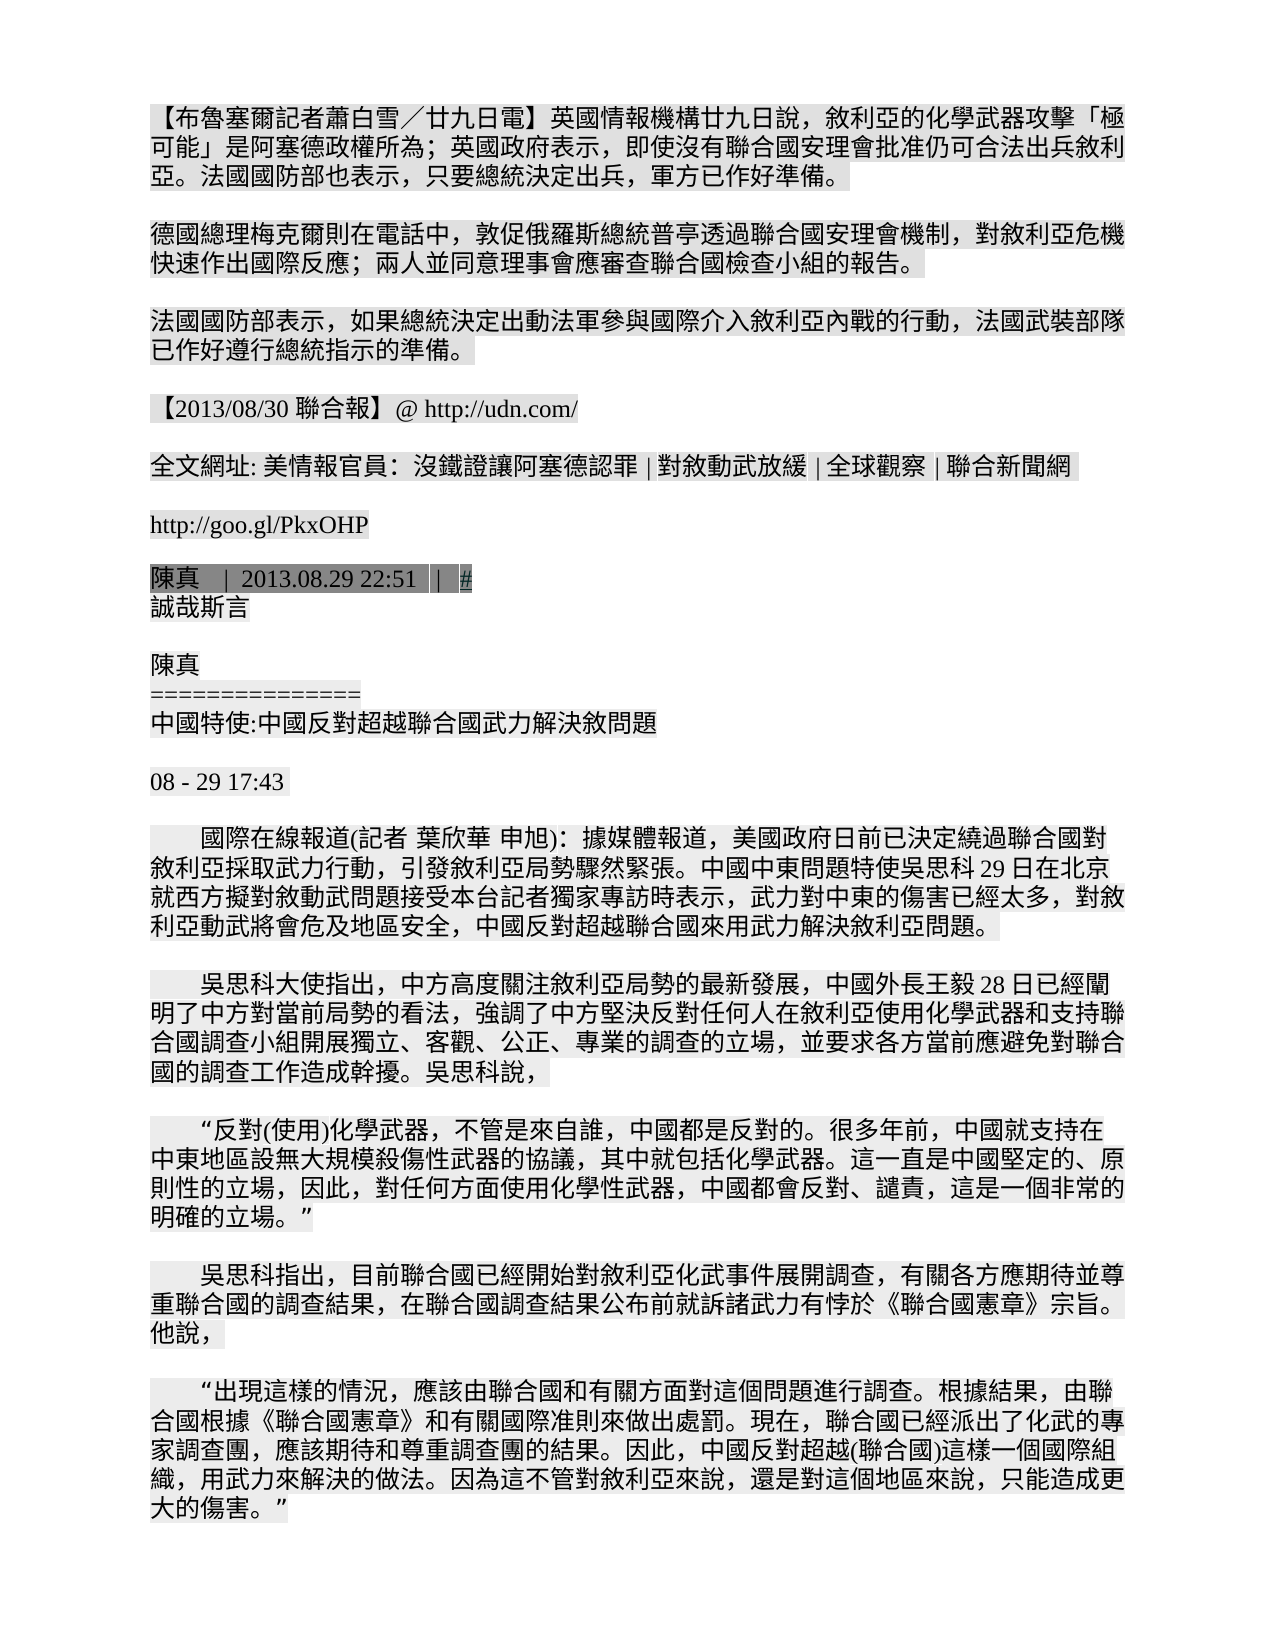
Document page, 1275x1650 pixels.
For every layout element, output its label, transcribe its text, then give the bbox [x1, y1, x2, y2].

text 【布魯塞爾記者蕭白雪／廿九日電】英國情報機構廿九日說，敘利亞的化學武器攻擊「極可能」是阿塞德政權所為；英國政府表示，即使沒有聯合國安理會批准仍可合法出兵敘利亞。法國國防部也表示，只要總統決定出兵，軍方已作好準備。 德國總理梅克爾則在電話中，敦促俄羅斯總統普亭透過聯合國安理會機制，對敘利亞危機快速作出國際反應；兩人並同意理事會應審查聯合國檢查小組的報告。 法國國防部表示，如果總統決定出動法軍參與國際介入敘利亞內戰的行動，法國武裝部隊已作好遵行總統指示的準備。 【2013/08/30 聯合報】@ http://udn.com/ 全文網址: 美情報官員：沒鐵證讓阿塞德認罪 | 對敘動武放緩 | 全球觀察 | 聯合新聞網 http://goo.gl/PkxOHP [150, 75, 1125, 539]
text 誠哉斯言 陳真 =============== 中國特使:中國反對超越聯合國武力解決敘問題 08 - 29 17:43 國際在線報道(記者 葉欣華 申旭)：據媒體報道，美國政府日前已決定繞過聯合國對敘利亞採取武力行動，引發敘利亞局勢驟然緊張。中國中東問題特使吳思科29日在北京就西方擬對敘動武問題接受本台記者獨家專訪時表示，武力對中東的傷害已經太多，對敘利亞動武將會危及地區安全，中國反對超越聯合國來用武力解決敘利亞問題。 吳思科大使指出，中方高度關注敘利亞局勢的最新發展，中國外長王毅28日已經闡明了中方對當前局勢的看法，強調了中方堅決反對任何人在敘利亞使用化學武器和支持聯合國調查小組開展獨立、客觀、公正、專業的調查的立場，並要求各方當前應避免對聯合國的調查工作造成幹擾。吳思科說， “反對(使用)化學武器，不管是來自誰，中國都是反對的。很多年前，中國就支持在中東地區設無大規模殺傷性武器的協議，其中就包括化學武器。這一直是中國堅定的、原則性的立場，因此，對任何方面使用化學性武器，中國都會反對、譴責，這是一個非常的明確的立場。” 吳思科指出，目前聯合國已經開始對敘利亞化武事件展開調查，有關各方應期待並尊重聯合國的調查結果，在聯合國調查結果公布前就訴諸武力有悖於《聯合國憲章》宗旨。他說， “出現這樣的情況，應該由聯合國和有關方面對這個問題進行調查。根據結果，由聯合國根據《聯合國憲章》和有關國際准則來做出處罰。現在，聯合國已經派出了化武的專家調查團，應該期待和尊重調查團的結果。因此，中國反對超越(聯合國)這樣一個國際組織，用武力來解決的做法。因為這不管對敘利亞來說，還是對這個地區來說，只能造成更大的傷害。” [150, 593, 1125, 1552]
text 陳真 | 2013.08.29 22:51 | # [150, 564, 1125, 593]
